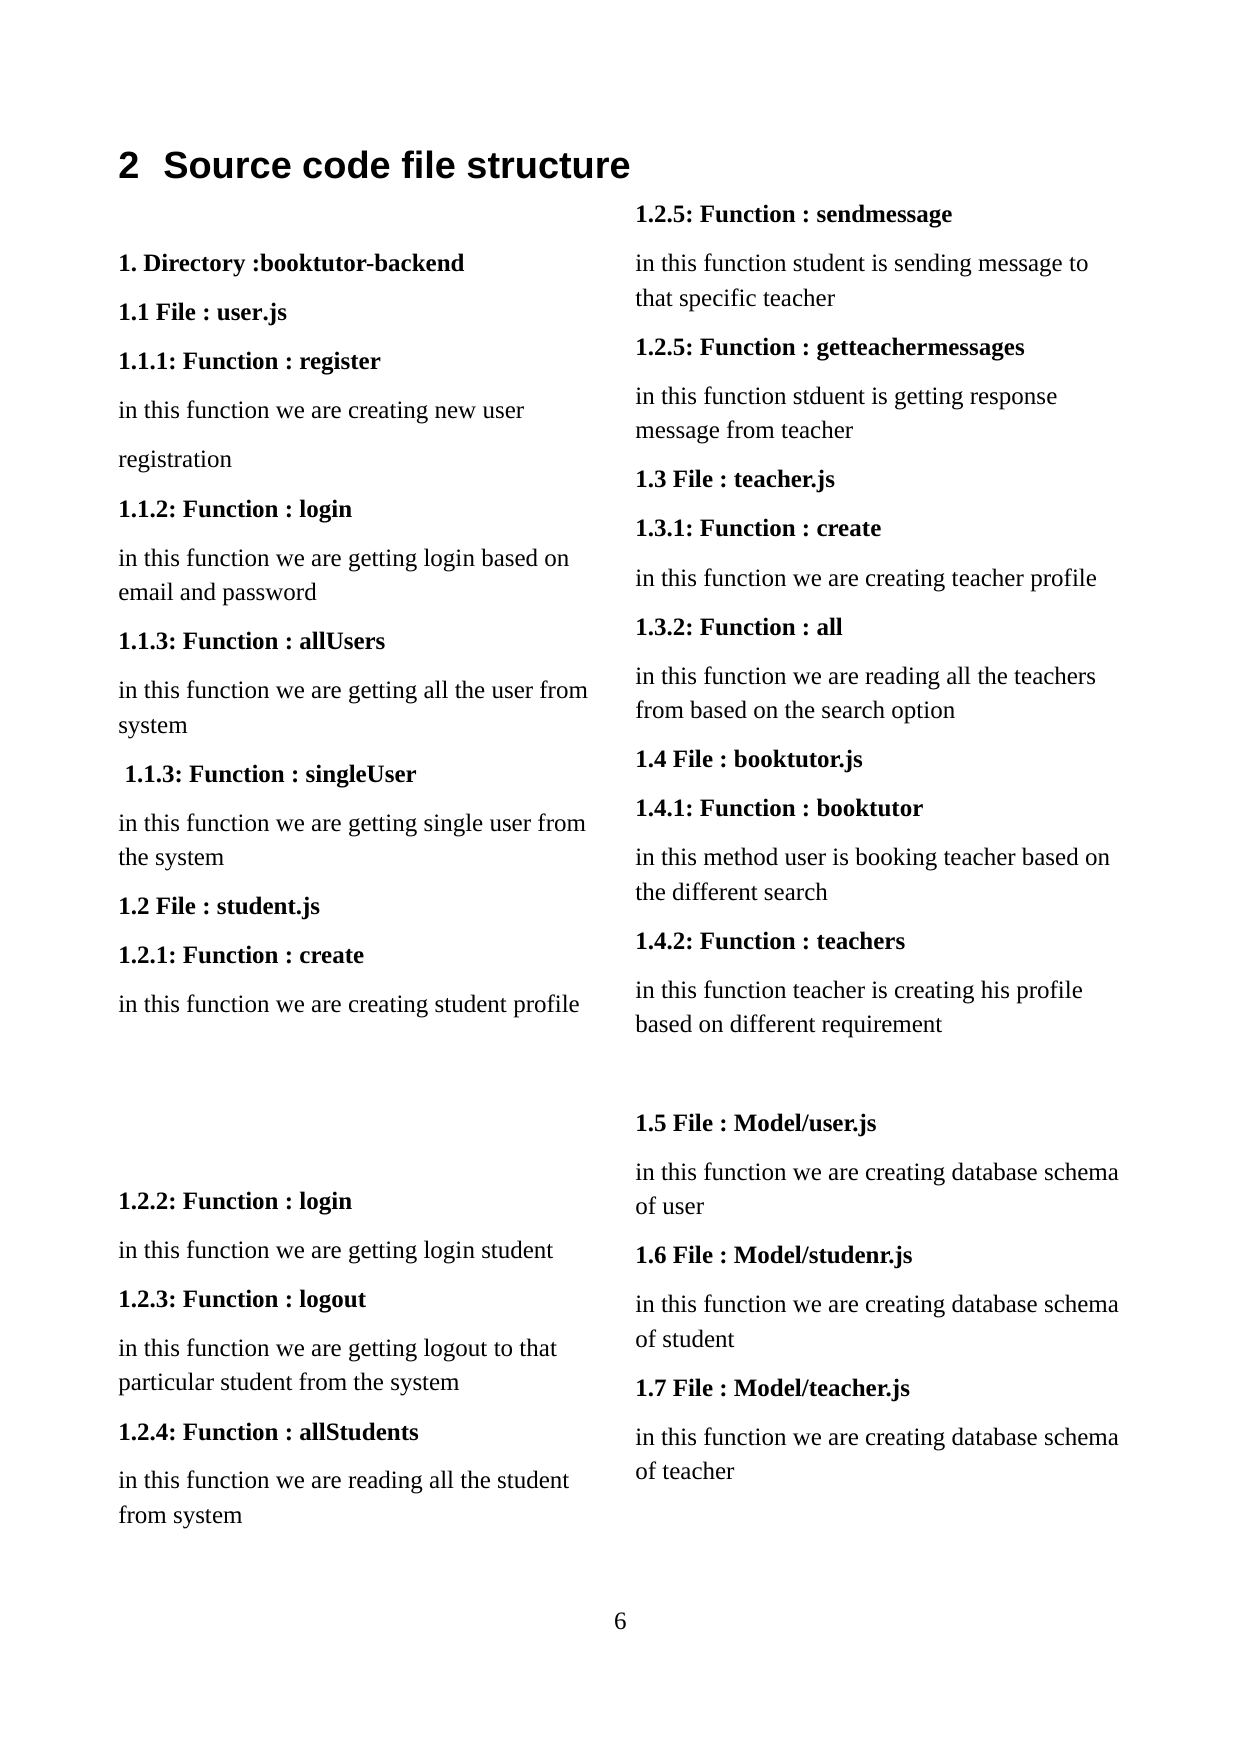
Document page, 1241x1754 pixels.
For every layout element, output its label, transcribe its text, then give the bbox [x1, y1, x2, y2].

text in this function we are creating database schema of teacher [635, 1422, 1122, 1485]
text 1.2.5: Function : getteachermessages [635, 332, 1122, 361]
text 1.2.5: Function : sendmessage [635, 199, 1122, 228]
text in this function we are creating database schema of student [635, 1289, 1122, 1352]
text 1.2.1: Function : create [118, 941, 605, 969]
text 1.2.2: Function : login [118, 1186, 605, 1214]
text 1.7 File : Model/teacher.js [635, 1373, 1122, 1402]
text 1.2.4: Function : allStudents [118, 1417, 605, 1445]
text in this function we are creating new user [118, 396, 605, 424]
text in this function we are creating student profile [118, 989, 605, 1018]
text 1.1.2: Function : login [118, 494, 605, 522]
text in this function we are getting logout to that particular student from the system [118, 1333, 605, 1396]
text in this function we are reading all the student from system [118, 1466, 605, 1529]
text 1.5 File : Model/user.js [635, 1108, 1122, 1136]
text 1.3.1: Function : create [635, 513, 1122, 542]
text 1.2 File : student.js [118, 891, 605, 920]
text 1.4.2: Function : teachers [635, 926, 1122, 955]
text 1.1 File : user.js [118, 297, 605, 326]
text 1.1.3: Function : allUsers [118, 626, 605, 655]
text 1.3 File : teacher.js [635, 464, 1122, 493]
text in this function we are getting login based on email and password [118, 543, 605, 606]
subtitle Source code file structure [118, 143, 1122, 187]
text in this function we are getting login student [118, 1235, 605, 1264]
text 1.2.3: Function : logout [118, 1284, 605, 1313]
text in this method user is booking teacher based on the different search [635, 842, 1122, 906]
text in this function we are creating teacher profile [635, 563, 1122, 591]
text in this function teacher is creating his profile based on different requirement [635, 975, 1122, 1038]
text 1.1.1: Function : register [118, 346, 605, 375]
text in this function we are getting single user from the system [118, 808, 605, 871]
text 1.3.2: Function : all [635, 612, 1122, 640]
text in this function we are getting all the user from system [118, 675, 605, 738]
text in this function we are creating database schema of user [635, 1157, 1122, 1220]
text in this function stduent is getting response message from teacher [635, 381, 1122, 444]
text 1.4.1: Function : booktutor [635, 793, 1122, 822]
text 1.6 File : Model/studenr.js [635, 1240, 1122, 1269]
text 1.1.3: Function : singleUser [118, 759, 605, 788]
text in this function we are reading all the teachers from based on the search option [635, 661, 1122, 724]
text in this function student is sending message to that specific teacher [635, 248, 1122, 312]
text registration [118, 444, 605, 473]
text 1.4 File : booktutor.js [635, 744, 1122, 773]
text 1. Directory :booktutor-backend [118, 248, 605, 277]
